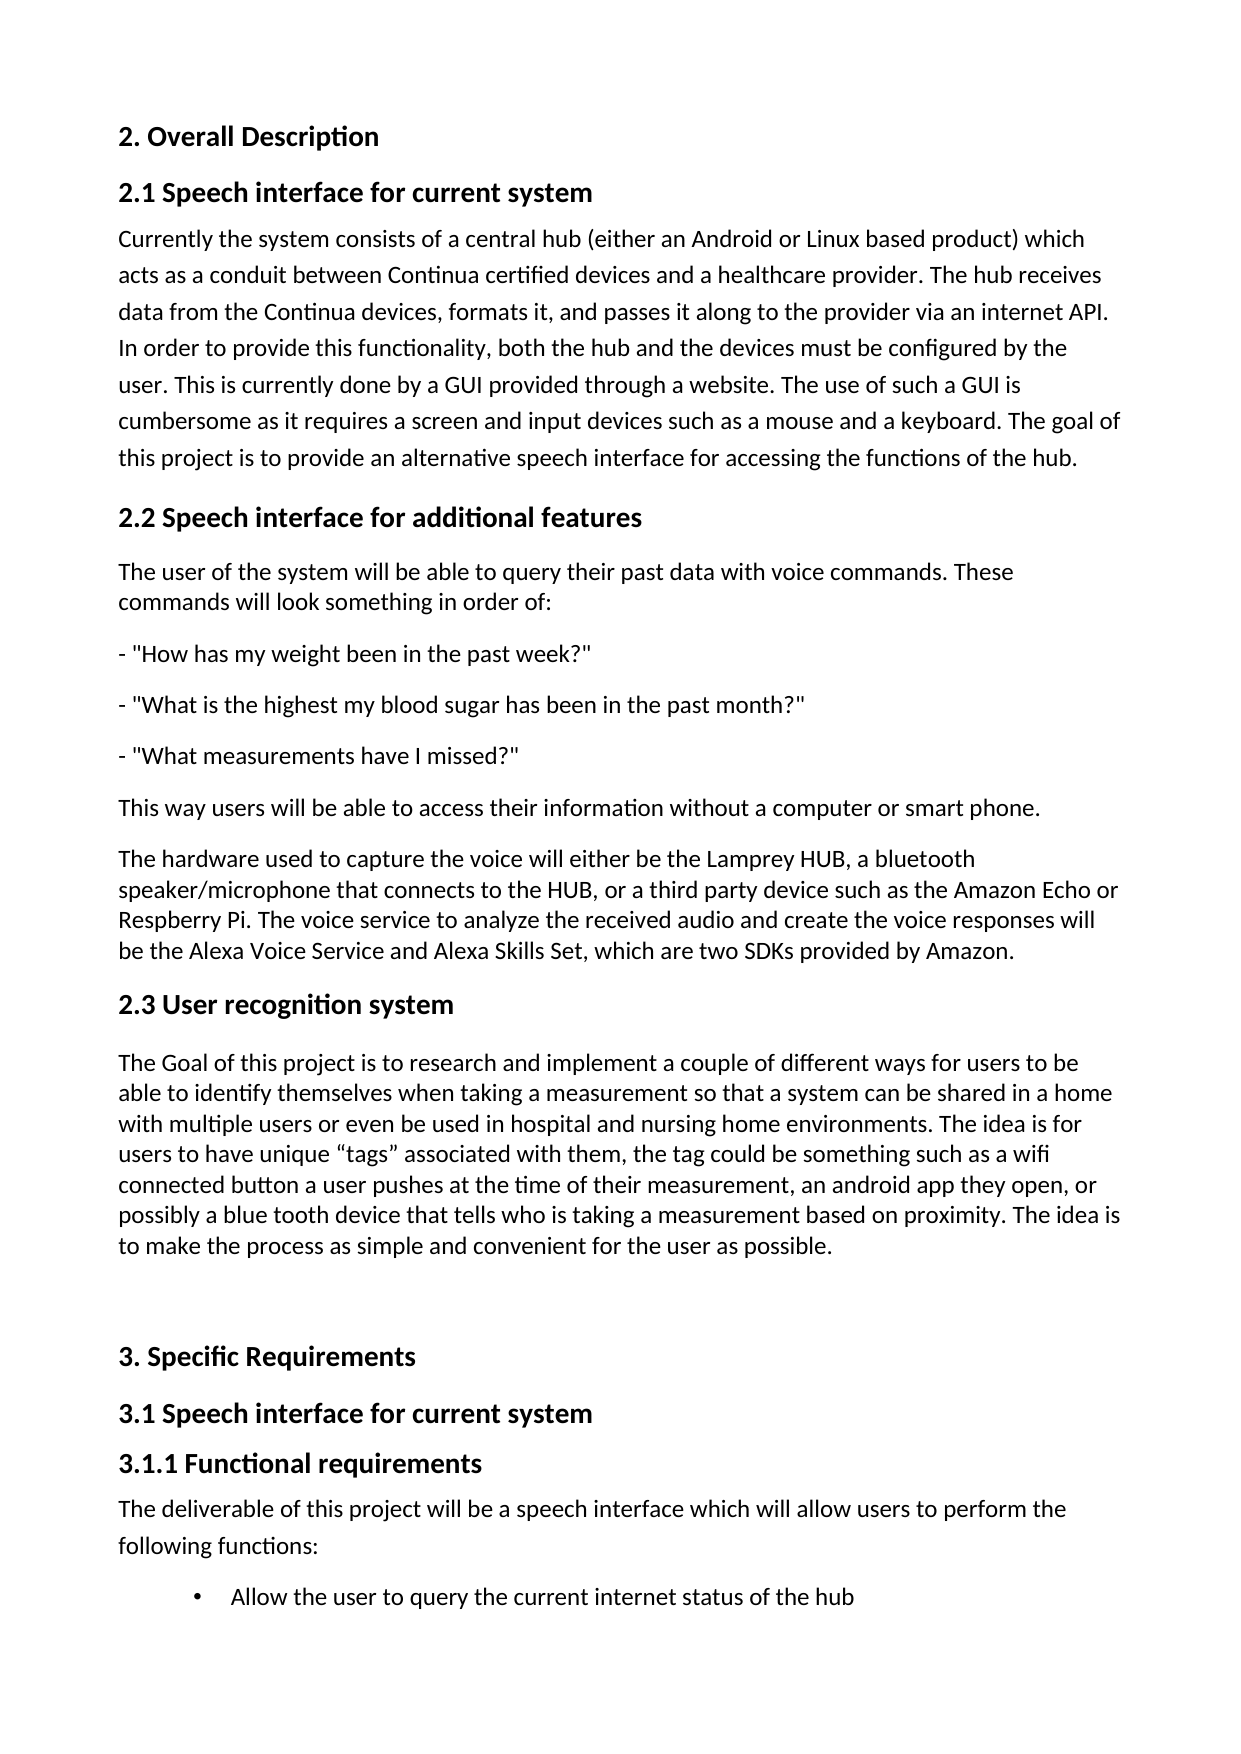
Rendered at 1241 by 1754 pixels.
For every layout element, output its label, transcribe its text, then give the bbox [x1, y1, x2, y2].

text 3. Specific Requirements [118, 1338, 1122, 1374]
text The deliverable of this project will be a speech interface which will allow users to perform the following functions: [118, 1493, 1122, 1560]
text The hardware used to capture the voice will either be the Lamprey HUB, a bluetooth speaker/microphone that connects to the HUB, or a third party device such as the Amazon Echo or Respberry Pi. The voice service to analyze the received audio and create the voice responses will be the Alexa Voice Service and Alexa Skills Set, which are two SDKs provided by Amazon. [118, 843, 1122, 965]
text 2.2 Speech interface for additional features [118, 499, 1122, 535]
text - "What is the highest my blood sugar has been in the past month?" [118, 689, 1122, 720]
text - "What measurements have I missed?" [118, 741, 1122, 771]
text The Goal of this project is to research and implement a couple of different ways for users to be able to identify themselves when taking a measurement so that a system can be shared in a home with multiple users or even be used in hospital and nursing home environments. The idea is for users to have unique “tags” associated with them, the tag could be something such as a wifi connected button a user pushes at the time of their measurement, an android app they open, or possibly a blue tooth device that tells who is taking a measurement based on proximity. The idea is to make the process as simple and convenient for the user as possible. [118, 1047, 1122, 1260]
text 2.1 Speech interface for current system [118, 174, 1122, 210]
text 2.3 User recognition system [118, 986, 1122, 1022]
text This way users will be able to access their information without a computer or smart phone. [118, 792, 1122, 822]
text 3.1 Speech interface for current system [118, 1395, 1122, 1431]
text Currently the system consists of a central hub (either an Android or Linux based product) which acts as a conduit between Continua certified devices and a healthcare provider. The hub receives data from the Continua devices, formats it, and passes it along to the provider via an internet API. In order to provide this functionality, both the hub and the devices must be configured by the user. This is currently done by a GUI provided through a website. The use of such a GUI is cumbersome as it requires a screen and input devices such as a mouse and a keyboard. The goal of this project is to provide an alternative speech interface for accessing the functions of the hub. [118, 223, 1122, 473]
text The user of the system will be able to query their past data with voice commands. These commands will look something in order of: [118, 556, 1122, 617]
text 3.1.1 Functional requirements [118, 1445, 1122, 1481]
text - "How has my weight been in the past week?" [118, 638, 1122, 668]
text 2. Overall Description [118, 118, 1122, 154]
list Allow the user to query the current internet status of the hub [156, 1581, 1122, 1611]
